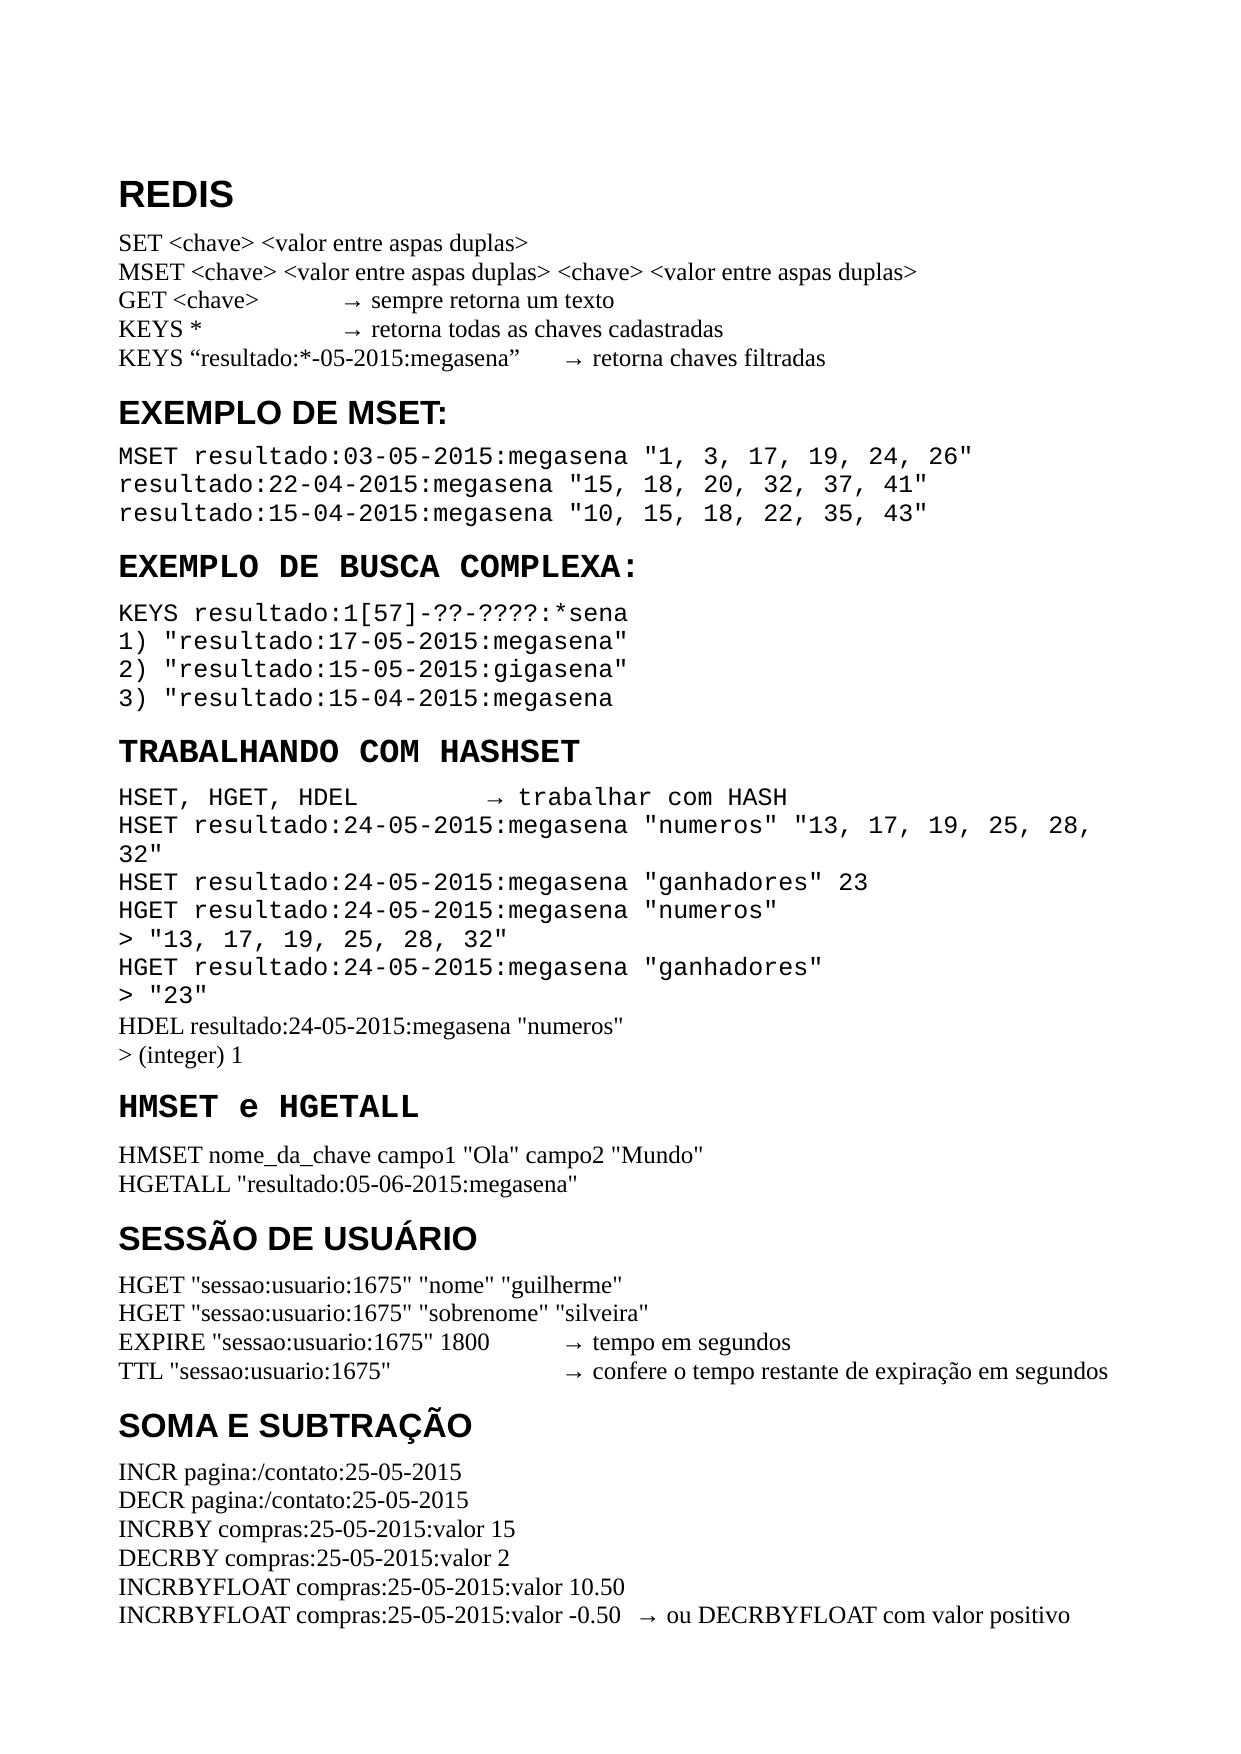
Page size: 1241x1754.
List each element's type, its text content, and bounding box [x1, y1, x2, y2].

text HGET "sessao:usuario:1675" "sobrenome" "silveira" [118, 1298, 1122, 1327]
text KEYS resultado:1[57]-??-????:*sena [118, 600, 1122, 628]
text EXPIRE "sessao:usuario:1675" 1800 → tempo em segundos [118, 1327, 1122, 1356]
text INCR pagina:/contato:25-05-2015 [118, 1457, 1122, 1486]
text 3) "resultado:15-04-2015:megasena [118, 685, 1122, 713]
text KEYS * → retorna todas as chaves cadastradas [118, 314, 1122, 343]
text INCRBYFLOAT compras:25-05-2015:valor -0.50 → ou DECRBYFLOAT com valor positivo [118, 1601, 1122, 1629]
text MSET resultado:03-05-2015:megasena "1, 3, 17, 19, 24, 26" resultado:22-04-2015:megasena "15, 18, 20, 32, 37, 41" resultado:15-04-2015:megasena "10, 15, 18, 22, 35, 43" [118, 444, 1122, 529]
text TTL "sessao:usuario:1675" → confere o tempo restante de expiração em segundos [118, 1356, 1122, 1385]
text INCRBY compras:25-05-2015:valor 15 [118, 1514, 1122, 1543]
text 2) "resultado:15-05-2015:gigasena" [118, 657, 1122, 685]
text DECR pagina:/contato:25-05-2015 [118, 1486, 1122, 1514]
subtitle TRABALHANDO COM HASHSET [118, 734, 1122, 772]
subtitle SOMA E SUBTRAÇÃO [118, 1406, 1122, 1444]
text MSET <chave> <valor entre aspas duplas> <chave> <valor entre aspas duplas> [118, 257, 1122, 286]
text HGETALL "resultado:05-06-2015:megasena" [118, 1169, 1122, 1198]
text HGET "sessao:usuario:1675" "nome" "guilherme" [118, 1270, 1122, 1298]
text HMSET nome_da_chave campo1 "Ola" campo2 "Mundo" [118, 1140, 1122, 1169]
subtitle HMSET e HGETALL [118, 1090, 1122, 1128]
text HSET, HGET, HDEL → trabalhar com HASH [118, 785, 1122, 813]
text > (integer) 1 [118, 1040, 1122, 1069]
subtitle REDIS [118, 172, 1122, 216]
subtitle EXEMPLO DE MSET: [118, 393, 1122, 431]
subtitle EXEMPLO DE BUSCA COMPLEXA: [118, 549, 1122, 588]
text HGET resultado:24-05-2015:megasena "numeros" > "13, 17, 19, 25, 28, 32" HGET resultado:24-05-2015:megasena "ganhadores" > "23" [118, 898, 1122, 1011]
text INCRBYFLOAT compras:25-05-2015:valor 10.50 [118, 1572, 1122, 1601]
text HDEL resultado:24-05-2015:megasena "numeros" [118, 1011, 1122, 1040]
text DECRBY compras:25-05-2015:valor 2 [118, 1543, 1122, 1572]
text HSET resultado:24-05-2015:megasena "numeros" "13, 17, 19, 25, 28, 32" HSET resultado:24-05-2015:megasena "ganhadores" 23 [118, 813, 1122, 898]
text SET <chave> <valor entre aspas duplas> [118, 228, 1122, 257]
subtitle SESSÃO DE USUÁRIO [118, 1219, 1122, 1257]
text KEYS “resultado:*-05-2015:megasena” → retorna chaves filtradas [118, 343, 1122, 372]
text GET <chave> → sempre retorna um texto [118, 286, 1122, 314]
text 1) "resultado:17-05-2015:megasena" [118, 628, 1122, 657]
